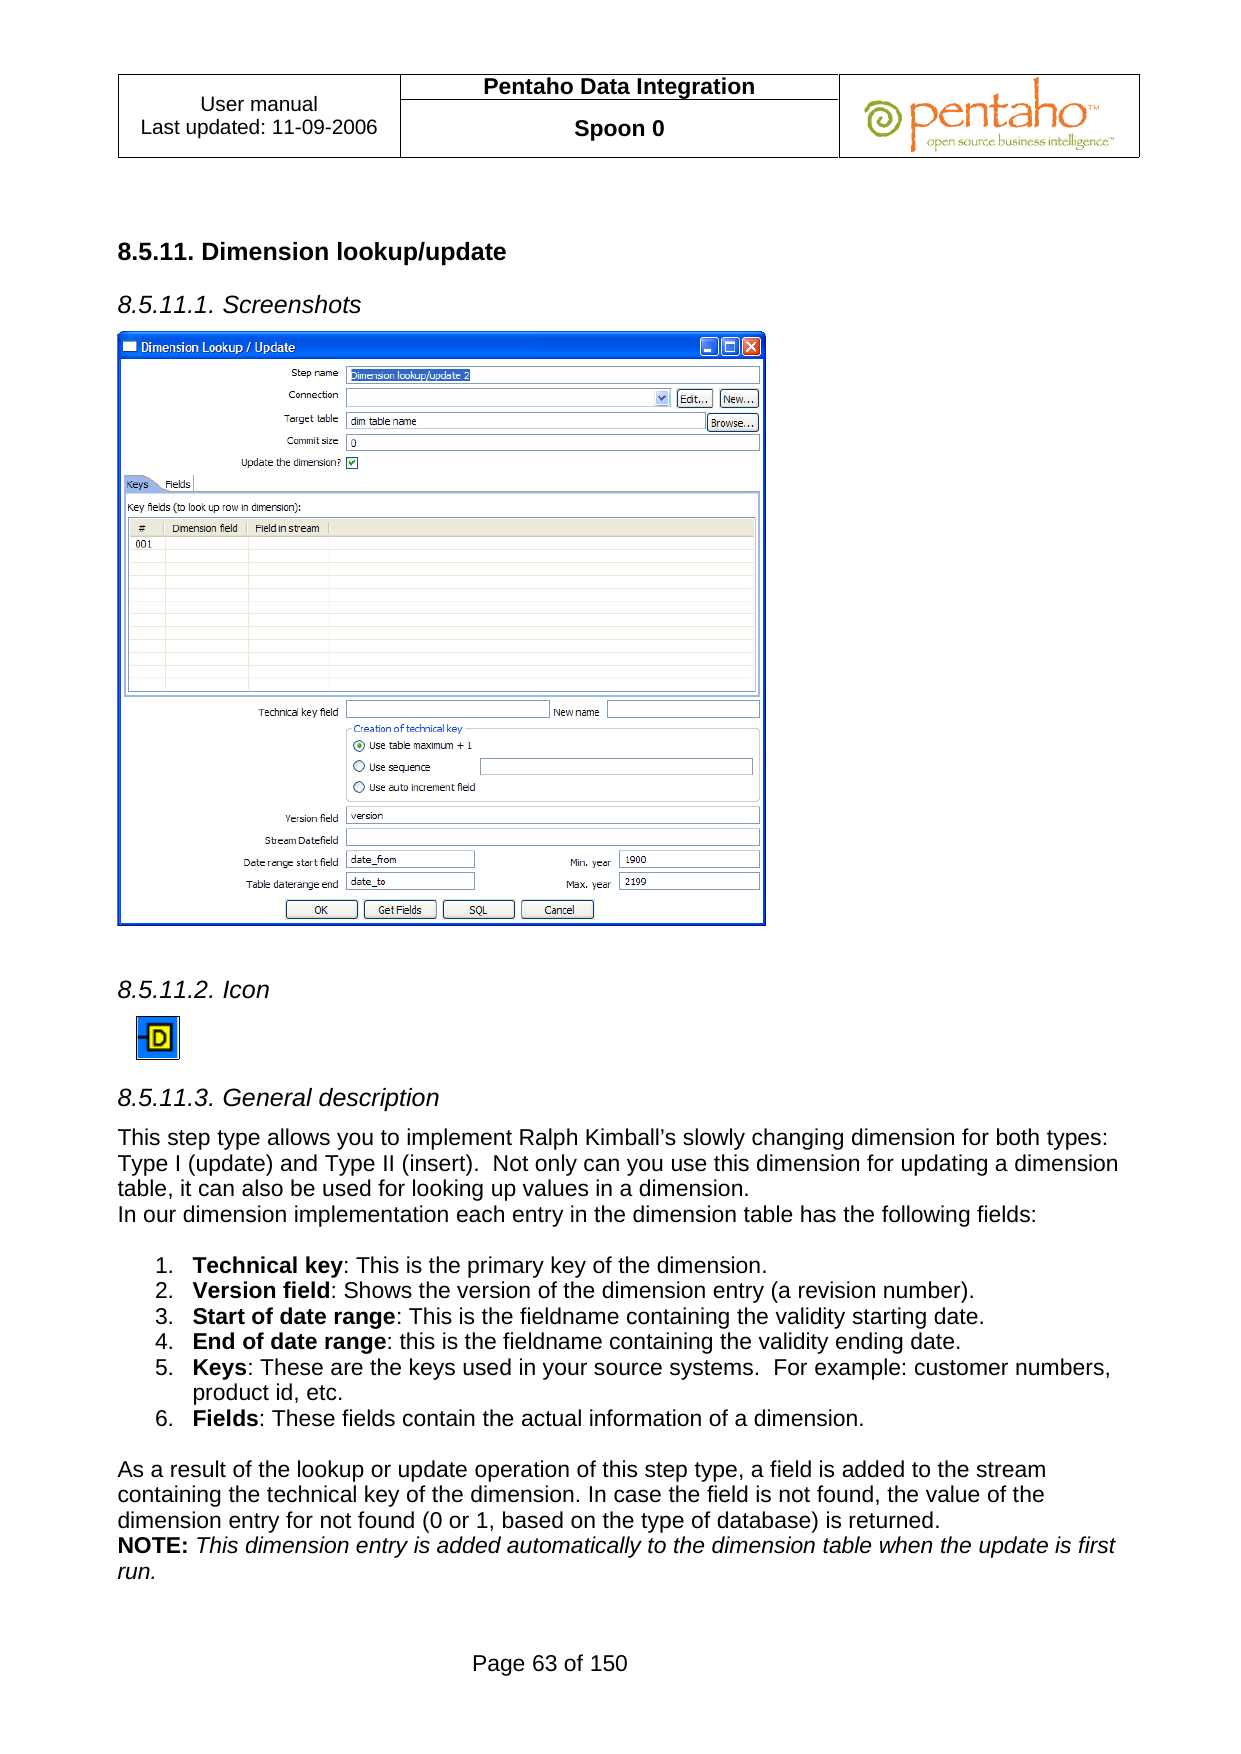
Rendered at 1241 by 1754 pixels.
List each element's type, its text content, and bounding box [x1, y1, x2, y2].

text This step type allows you to implement Ralph Kimball’s slowly changing dimension for both types: Type I (update) and Type II (insert). Not only can you use this dimension for updating a dimension table, it can also be used for looking up values in a dimension. [117, 1125, 1137, 1201]
list End of date range: this is the fieldname containing the validity ending date. [155, 1329, 1137, 1354]
text As a result of the lookup or update operation of this step type, a field is added to the stream containing the technical key of the dimension. In case the field is not found, the value of the dimension entry for not found (0 or 1, based on the type of database) is returned. [117, 1456, 1137, 1533]
subtitle Dimension lookup/update [117, 238, 1137, 266]
list Fields: These fields contain the actual information of a dimension. [155, 1405, 1137, 1431]
list Keys: These are the keys used in your source systems. For example: customer numbers, product id, etc. [155, 1354, 1137, 1405]
text In our dimension implementation each entry in the dimension table has the following fields: [117, 1201, 1137, 1227]
list Version field: Shows the version of the dimension entry (a revision number). [155, 1278, 1137, 1303]
subtitle Screenshots [117, 291, 1137, 319]
subtitle Icon [117, 976, 1137, 1004]
list Technical key: This is the primary key of the dimension. [155, 1252, 1137, 1278]
picture [117, 331, 766, 926]
text NOTE: This dimension entry is added automatically to the dimension table when the update is first run. [117, 1533, 1137, 1584]
subtitle General description [117, 1084, 1137, 1112]
list Start of date range: This is the fieldname containing the validity starting date. [155, 1303, 1137, 1329]
